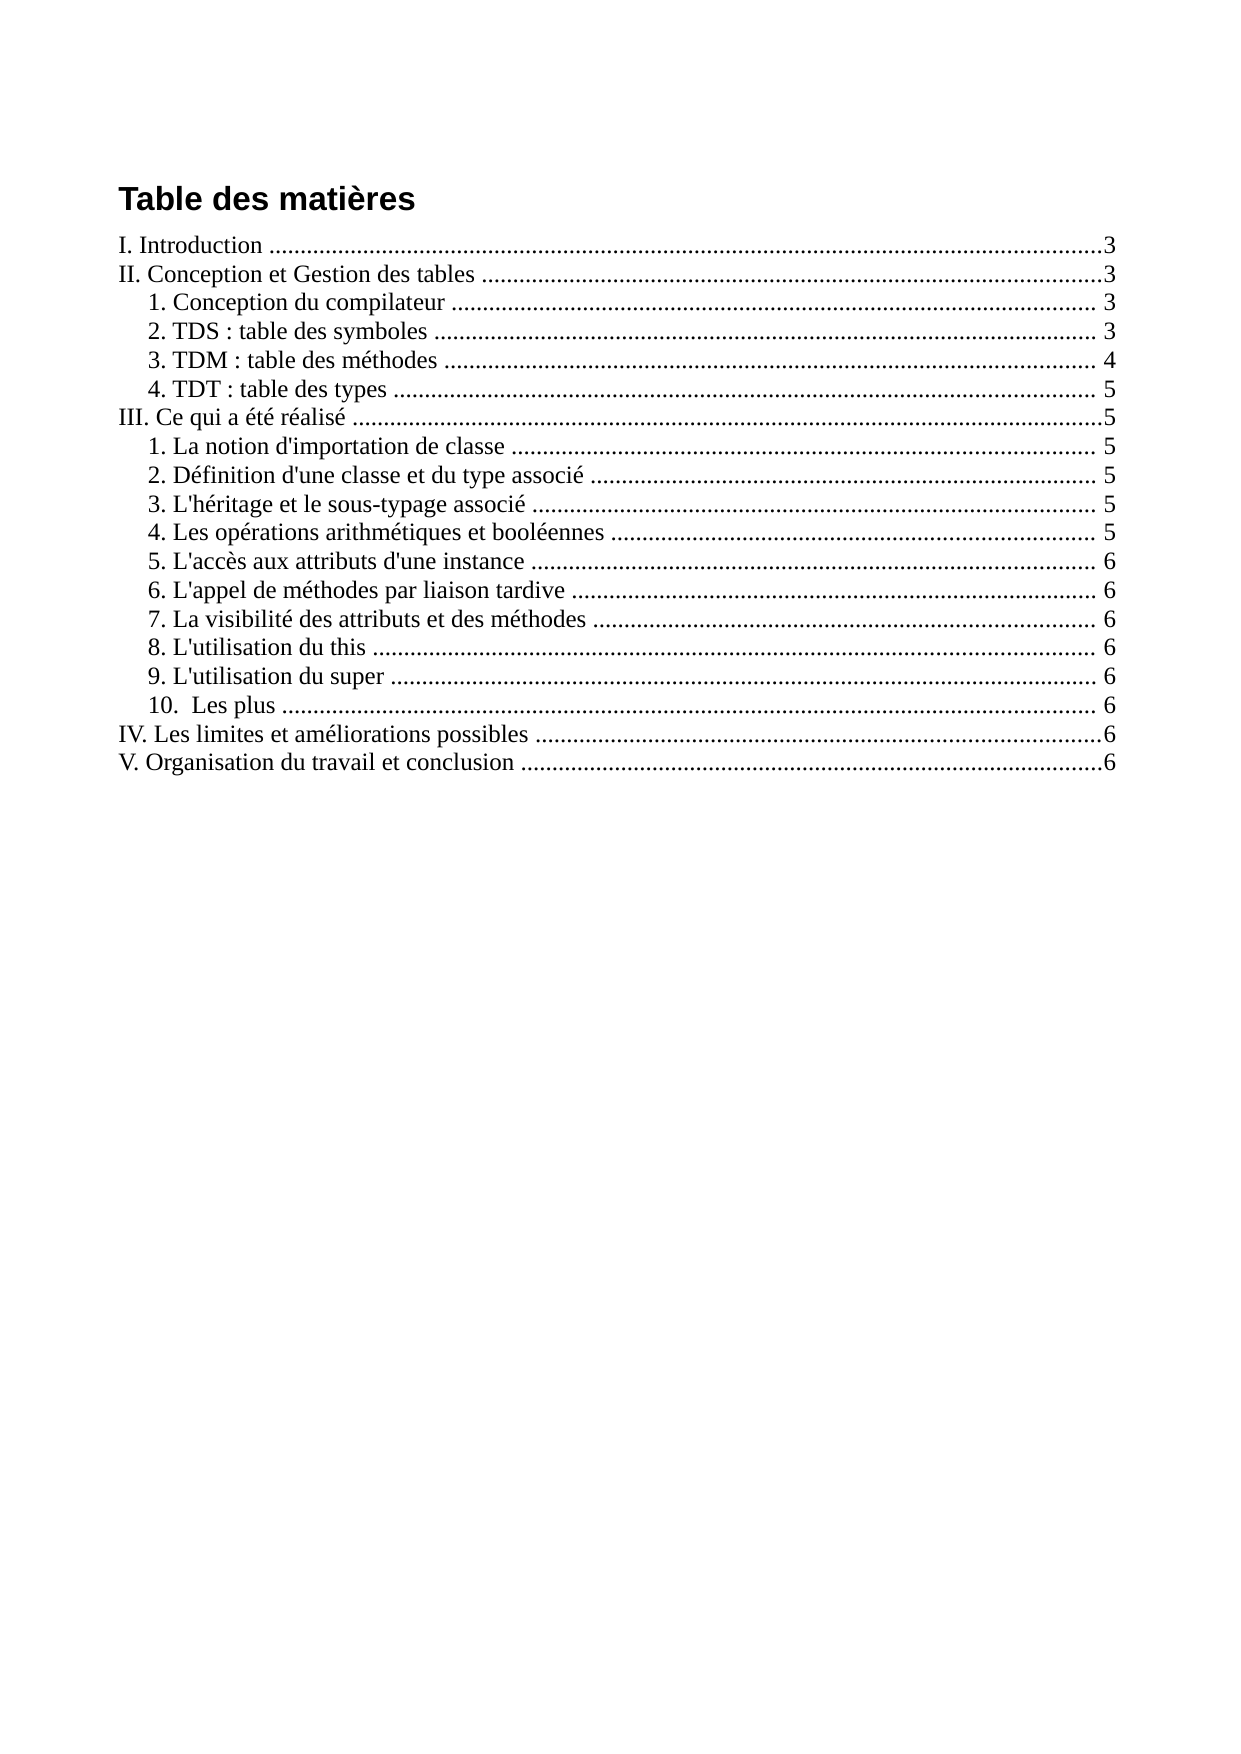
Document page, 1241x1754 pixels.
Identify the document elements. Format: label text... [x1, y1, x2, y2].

text 6. L'appel de méthodes par liaison tardive 6 [148, 575, 1122, 604]
text 8. L'utilisation du this 6 [148, 632, 1122, 661]
text 3. L'héritage et le sous-typage associé 5 [148, 489, 1122, 517]
text 5. L'accès aux attributs d'une instance 6 [148, 546, 1122, 575]
subtitle Table des matières [118, 179, 1122, 217]
text 3. TDM : table des méthodes 4 [148, 345, 1122, 374]
text 2. Définition d'une classe et du type associé 5 [148, 460, 1122, 489]
text IV. Les limites et améliorations possibles 6 [118, 719, 1122, 747]
text I. Introduction 3 [118, 230, 1122, 259]
text III. Ce qui a été réalisé 5 [118, 402, 1122, 431]
text 4. TDT : table des types 5 [148, 374, 1122, 402]
text V. Organisation du travail et conclusion 6 [118, 747, 1122, 776]
text 7. La visibilité des attributs et des méthodes 6 [148, 604, 1122, 632]
text 4. Les opérations arithmétiques et booléennes 5 [148, 517, 1122, 546]
text 10. Les plus 6 [148, 690, 1122, 719]
text 1. La notion d'importation de classe 5 [148, 431, 1122, 460]
text 1. Conception du compilateur 3 [148, 287, 1122, 316]
text II. Conception et Gestion des tables 3 [118, 259, 1122, 287]
text 2. TDS : table des symboles 3 [148, 316, 1122, 345]
text 9. L'utilisation du super 6 [148, 661, 1122, 690]
